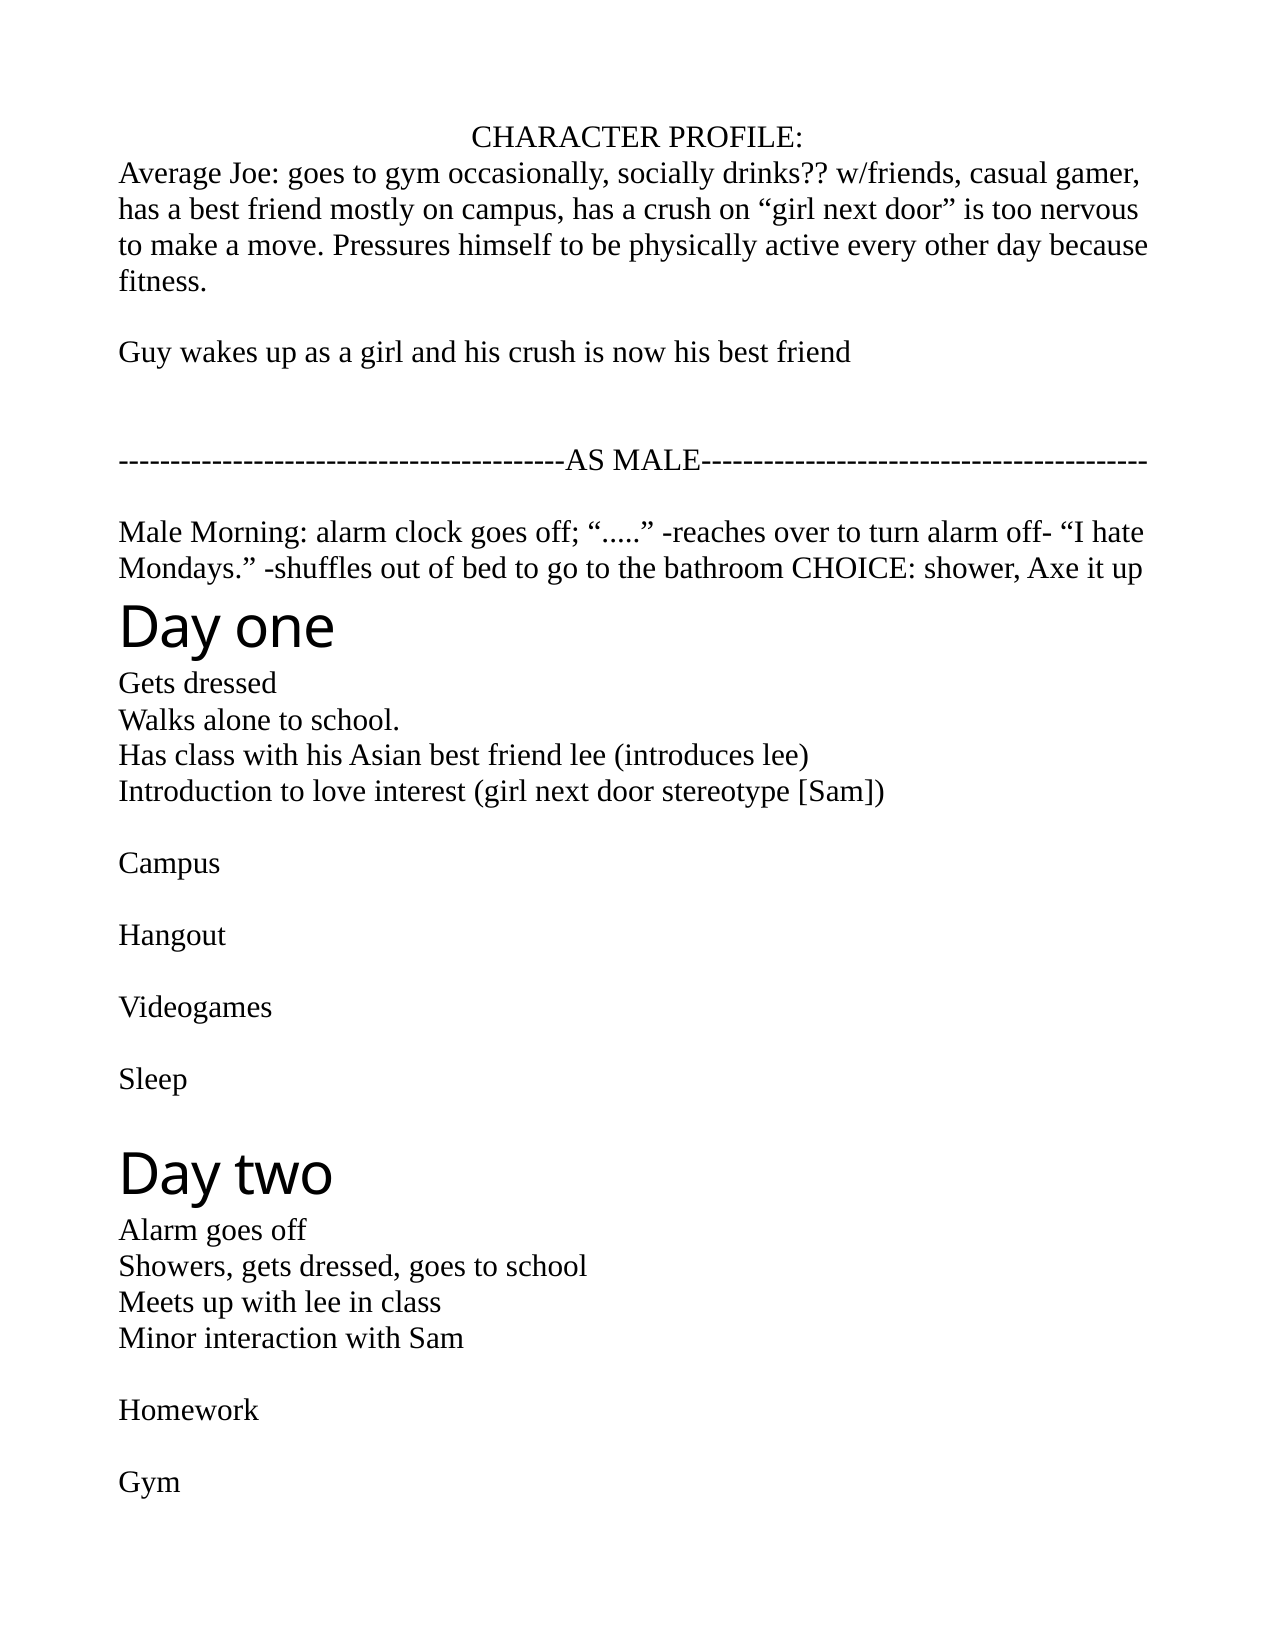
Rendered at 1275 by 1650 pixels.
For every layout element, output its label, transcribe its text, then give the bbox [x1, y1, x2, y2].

text Gym [118, 1463, 1157, 1499]
text Has class with his Asian best friend lee (introduces lee) [118, 737, 1157, 773]
text Average Joe: goes to gym occasionally, socially drinks?? w/friends, casual gamer, has a best friend mostly on campus, has a crush on “girl next door” is too nervous to make a move. Pressures himself to be physically active every other day because fitness. Guy wakes up as a girl and his crush is now his best friend -------------------------------------------AS MALE------------------------------------------- Male Morning: alarm clock goes off; “.....” -reaches over to turn alarm off- “I hate Mondays.” -shuffles out of bed to go to the bathroom CHOICE: shower, Axe it up Day one Gets dressed [118, 154, 1157, 701]
text Day two [118, 1132, 1157, 1211]
text Sleep [118, 1060, 1157, 1096]
text Videogames [118, 988, 1157, 1024]
text Alarm goes off [118, 1211, 1157, 1247]
text Homework [118, 1391, 1157, 1427]
text Campus [118, 844, 1157, 880]
text CHARACTER PROFILE: [118, 118, 1157, 154]
text Showers, gets dressed, goes to school [118, 1247, 1157, 1283]
text Hangout [118, 916, 1157, 952]
text Meets up with lee in class Minor interaction with Sam [118, 1283, 1157, 1355]
text Introduction to love interest (girl next door stereotype [Sam]) [118, 773, 1157, 808]
text Walks alone to school. [118, 701, 1157, 737]
